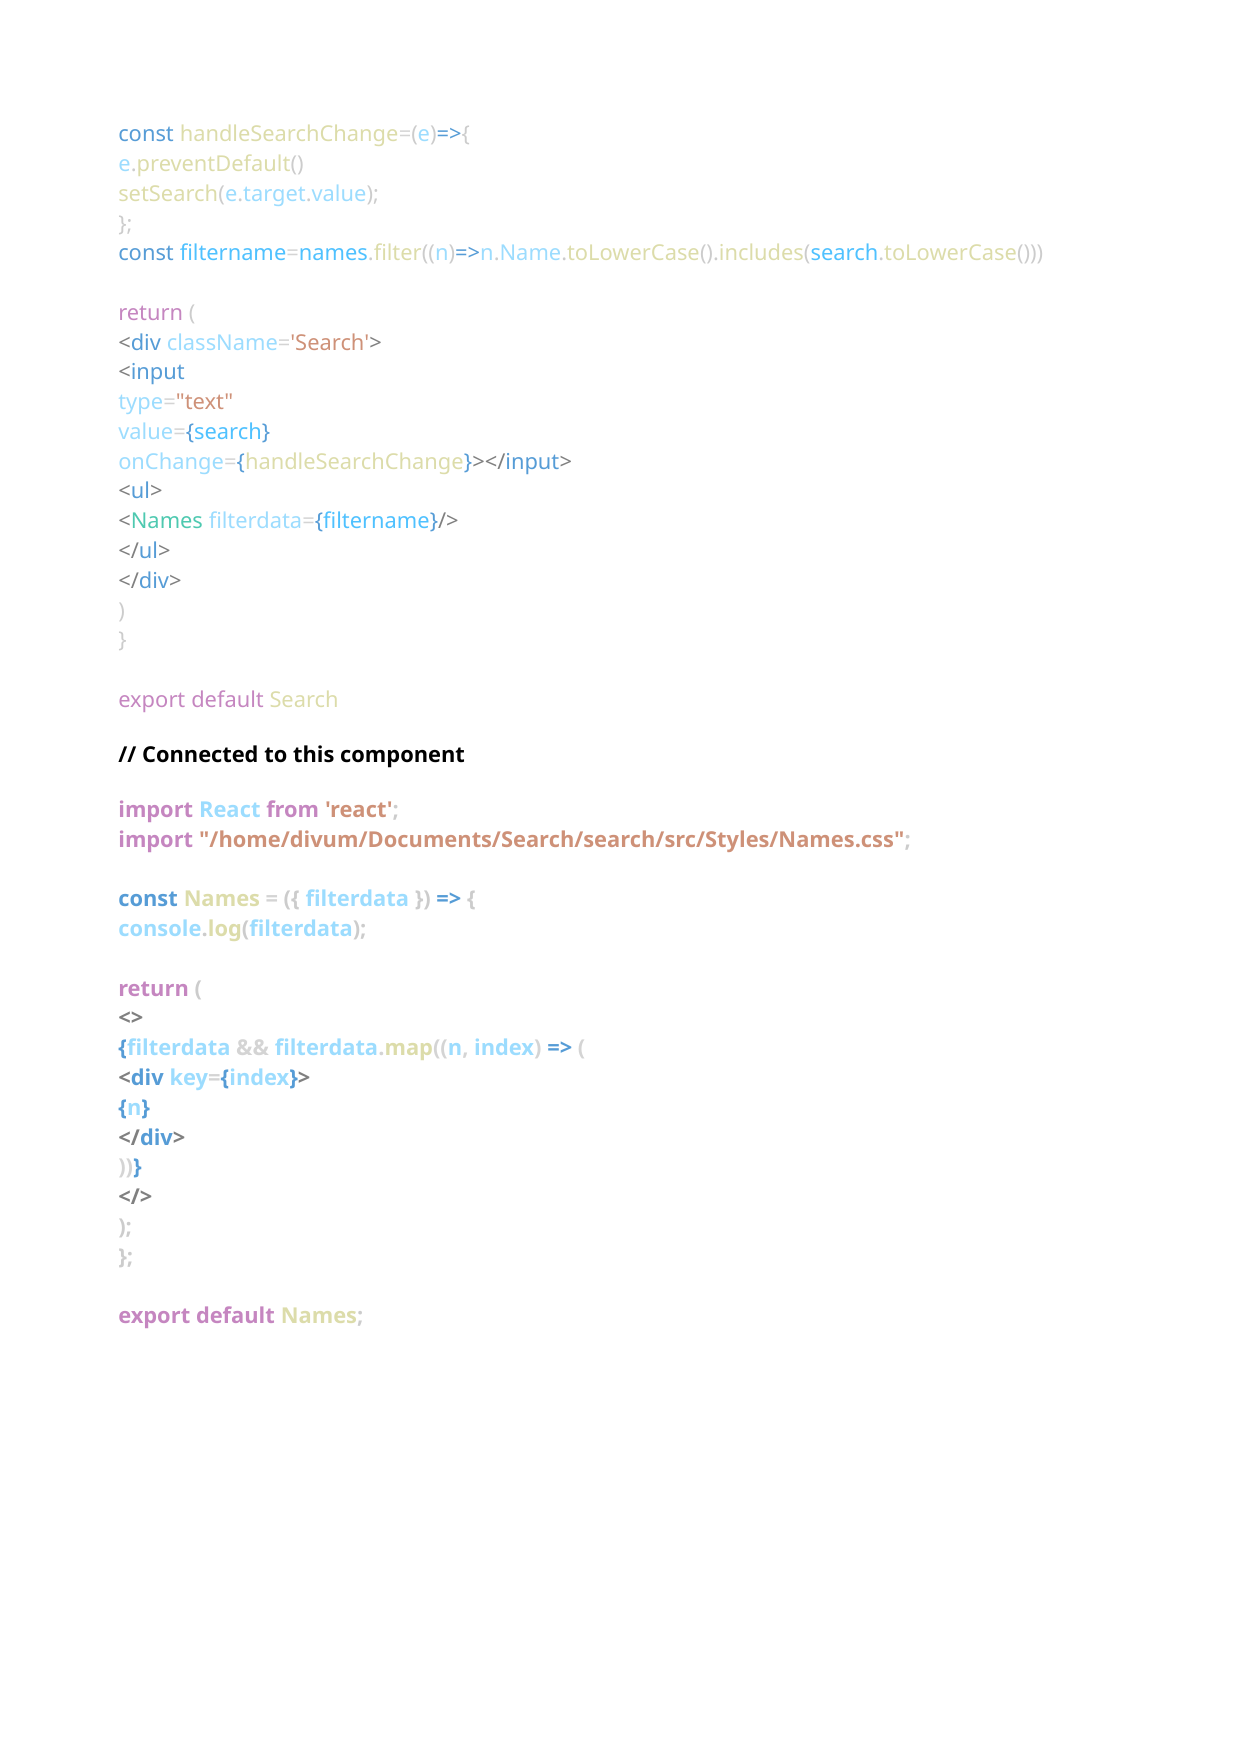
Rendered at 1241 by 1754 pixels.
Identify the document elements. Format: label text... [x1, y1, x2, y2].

text ); [118, 1211, 1122, 1241]
text {n} [118, 1092, 1122, 1121]
text return ( [118, 972, 1122, 1002]
text const filtername=names.filter((n)=>n.Name.toLowerCase().includes(search.toLowerCase())) [118, 237, 1122, 267]
text e.preventDefault() [118, 148, 1122, 178]
text <ul> [118, 476, 1122, 505]
text export default Names; [118, 1300, 1122, 1330]
text <input [118, 356, 1122, 386]
text setSearch(e.target.value); [118, 178, 1122, 207]
text onChange={handleSearchChange}></input> [118, 446, 1122, 476]
text return ( [118, 297, 1122, 327]
text import React from 'react'; [118, 794, 1122, 824]
text </ul> [118, 535, 1122, 565]
text export default Search [118, 684, 1122, 714]
text const handleSearchChange=(e)=>{ [118, 118, 1122, 148]
text </div> [118, 565, 1122, 595]
text }; [118, 207, 1122, 237]
text value={search} [118, 416, 1122, 446]
text console.log(filterdata); [118, 913, 1122, 943]
text // Connected to this component [118, 739, 1122, 769]
text <div className='Search'> [118, 327, 1122, 356]
text type="text" [118, 386, 1122, 416]
text import "/home/divum/Documents/Search/search/src/Styles/Names.css"; [118, 824, 1122, 853]
text }; [118, 1241, 1122, 1270]
text ))} [118, 1151, 1122, 1181]
text <Names filterdata={filtername}/> [118, 505, 1122, 535]
text ) [118, 595, 1122, 624]
text <div key={index}> [118, 1062, 1122, 1092]
text </> [118, 1181, 1122, 1211]
text } [118, 624, 1122, 654]
text {filterdata && filterdata.map((n, index) => ( [118, 1032, 1122, 1062]
text const Names = ({ filterdata }) => { [118, 883, 1122, 913]
text </div> [118, 1121, 1122, 1151]
text <> [118, 1002, 1122, 1032]
